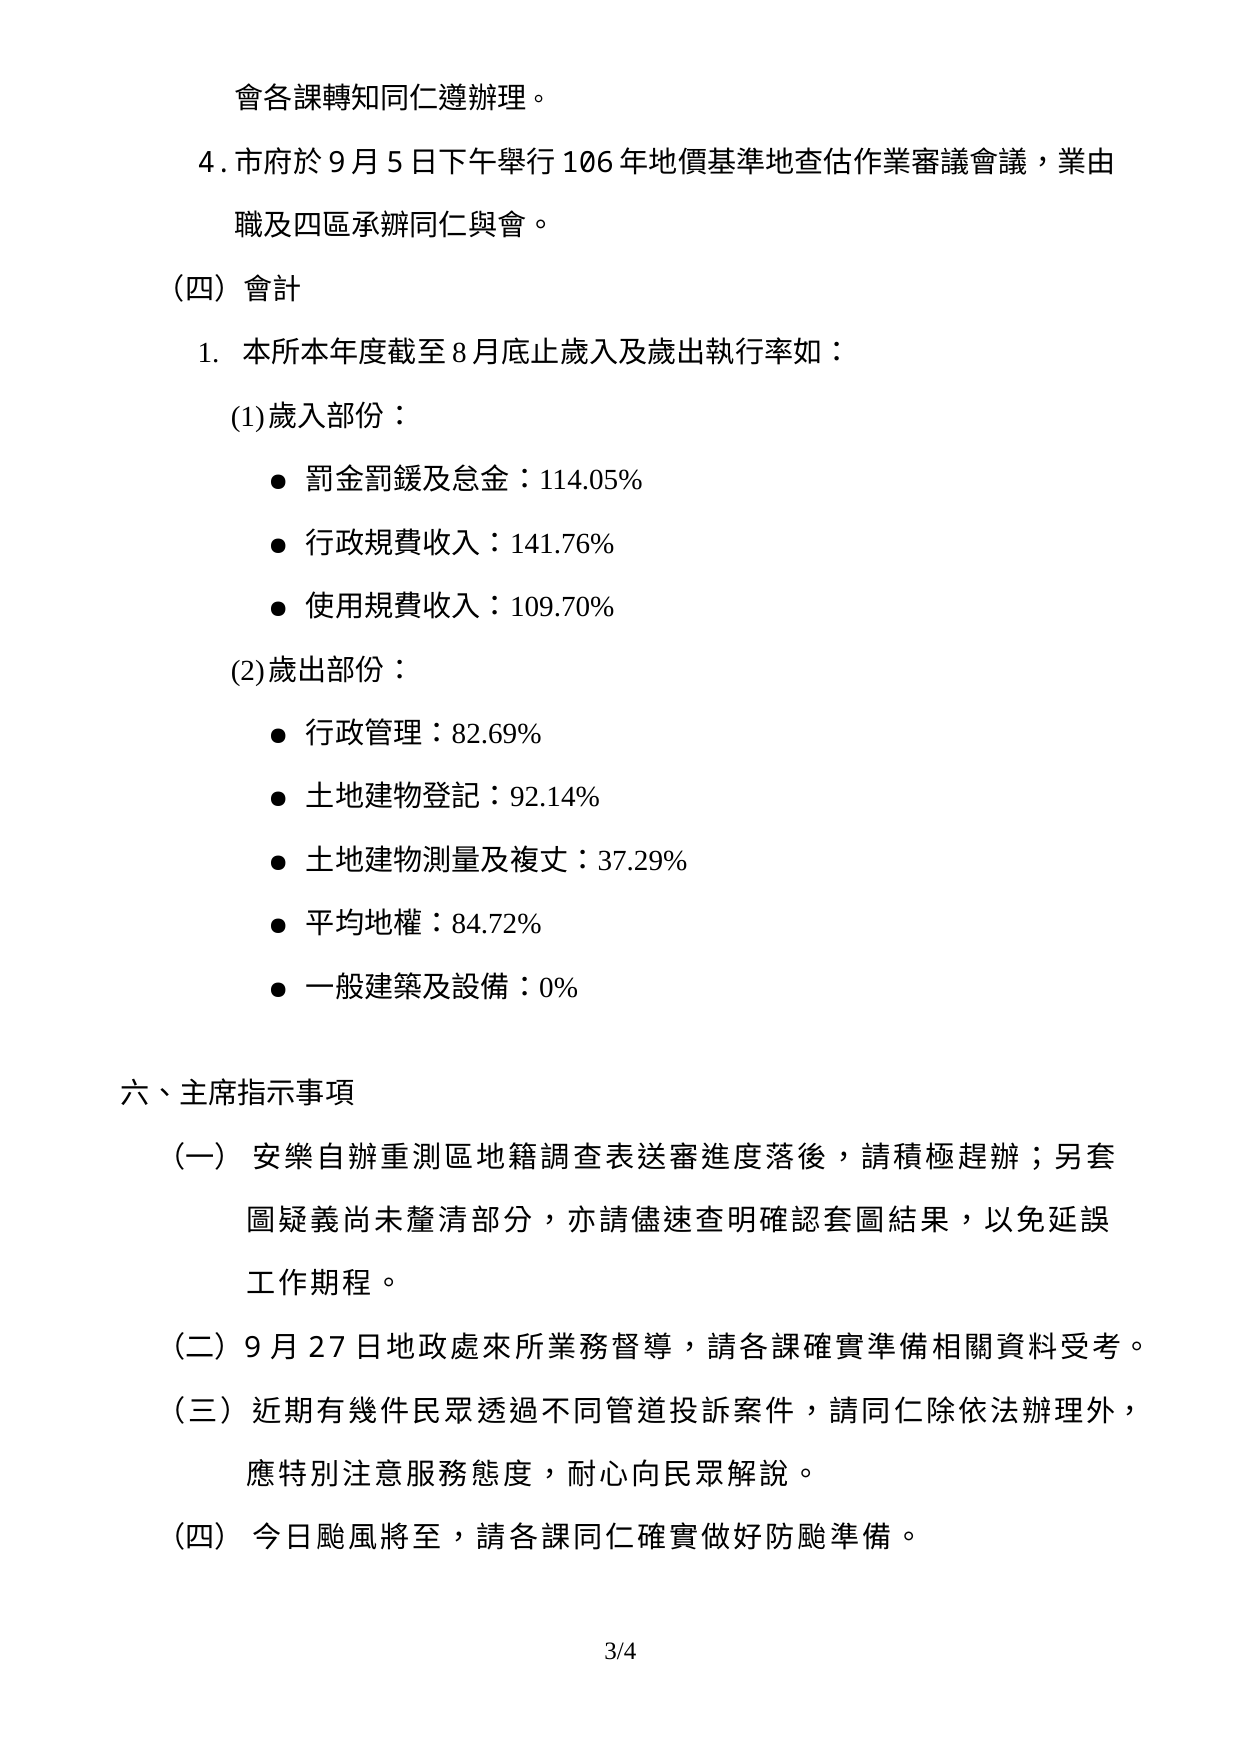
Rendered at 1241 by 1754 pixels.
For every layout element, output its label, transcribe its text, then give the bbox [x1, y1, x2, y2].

list 行政管理：82.69% [268, 709, 1122, 752]
list 今日颱風將至，請各課同仁確實做好防颱準備。 [156, 1514, 1122, 1556]
list 近期有幾件民眾透過不同管道投訴案件，請同仁除依法辦理外，應特別注意服務態度，耐心向民眾解說。 [156, 1387, 1122, 1493]
list 平均地權：84.72% [268, 900, 1122, 942]
list 9月27日地政處來所業務督導，請各課確實準備相關資料受考。 [156, 1323, 1122, 1366]
list 主席指示事項 [119, 1070, 1122, 1112]
list 使用規費收入：109.70% [268, 583, 1122, 625]
list 土地建物登記：92.14% [268, 773, 1122, 815]
list 罰金罰鍰及怠金：114.05% [268, 456, 1122, 498]
list 市府於9月5日下午舉行106年地價基準地查估作業審議會議，業由職及四區承辧同仁與會。 [197, 138, 1122, 244]
list 會計 [156, 265, 1122, 308]
list 土地建物測量及複丈：37.29% [268, 836, 1122, 879]
list 歲入部份： [231, 392, 1122, 434]
list 行政規費收入：141.76% [268, 519, 1122, 561]
list 本所本年度截至8月底止歲入及歲出執行率如： [197, 329, 1122, 371]
list 一般建築及設備：0% [268, 963, 1122, 1006]
list 會各課轉知同仁遵辦理。 [197, 75, 1122, 117]
list 歲出部份： [231, 646, 1122, 688]
list 安樂自辦重測區地籍調查表送審進度落後，請積極趕辦；另套圖疑義尚未釐清部分，亦請儘速查明確認套圖結果，以免延誤工作期程。 [156, 1133, 1122, 1302]
